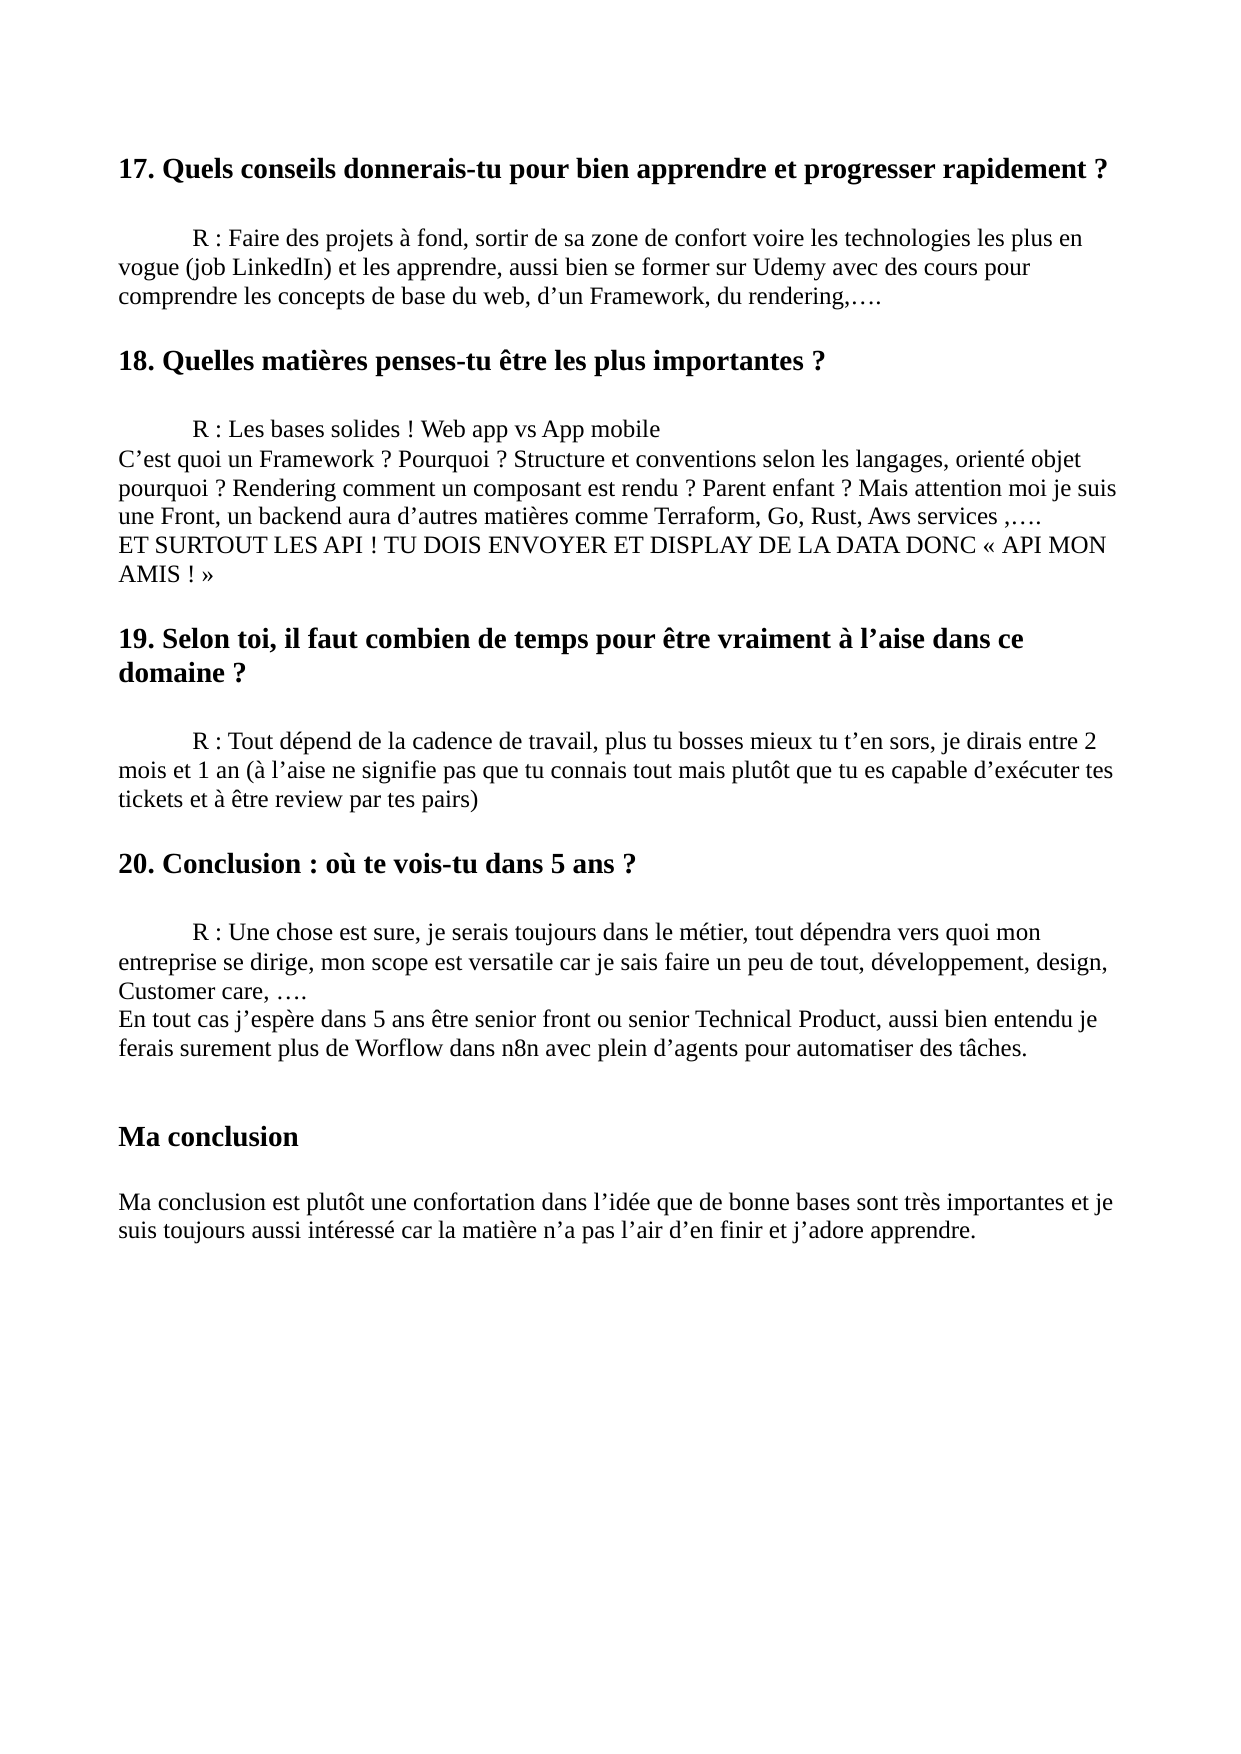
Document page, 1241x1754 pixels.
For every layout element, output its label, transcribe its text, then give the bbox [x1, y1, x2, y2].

text En tout cas j’espère dans 5 ans être senior front ou senior Technical Product, aussi bien entendu je ferais surement plus de Worflow dans n8n avec plein d’agents pour automatiser des tâches. [118, 1004, 1122, 1062]
text 20. Conclusion : où te vois-tu dans 5 ans ? [118, 846, 1122, 880]
text R : Tout dépend de la cadence de travail, plus tu bosses mieux tu t’en sors, je dirais entre 2 mois et 1 an (à l’aise ne signifie pas que tu connais tout mais plutôt que tu es capable d’exécuter tes tickets et à être review par tes pairs) [118, 722, 1122, 813]
text R : Les bases solides ! Web app vs App mobile [118, 410, 1122, 444]
text 19. Selon toi, il faut combien de temps pour être vraiment à l’aise dans ce domaine ? [118, 621, 1122, 688]
text Ma conclusion [118, 1119, 1122, 1153]
text R : Une chose est sure, je serais toujours dans le métier, tout dépendra vers quoi mon entreprise se dirige, mon scope est versatile car je sais faire un peu de tout, développement, design, Customer care, …. [118, 913, 1122, 1004]
text ET SURTOUT LES API ! TU DOIS ENVOYER ET DISPLAY DE LA DATA DONC « API MON AMIS ! » [118, 530, 1122, 588]
text C’est quoi un Framework ? Pourquoi ? Structure et conventions selon les langages, orienté objet pourquoi ? Rendering comment un composant est rendu ? Parent enfant ? Mais attention moi je suis une Front, un backend aura d’autres matières comme Terraform, Go, Rust, Aws services ,…. [118, 444, 1122, 530]
text 18. Quelles matières penses-tu être les plus importantes ? [118, 343, 1122, 377]
text R : Faire des projets à fond, sortir de sa zone de confort voire les technologies les plus en vogue (job LinkedIn) et les apprendre, aussi bien se former sur Udemy avec des cours pour comprendre les concepts de base du web, d’un Framework, du rendering,…. [118, 219, 1122, 310]
text 17. Quels conseils donnerais-tu pour bien apprendre et progresser rapidement ? [118, 152, 1122, 185]
text Ma conclusion est plutôt une confortation dans l’idée que de bonne bases sont très importantes et je suis toujours aussi intéressé car la matière n’a pas l’air d’en finir et j’adore apprendre. [118, 1187, 1122, 1244]
